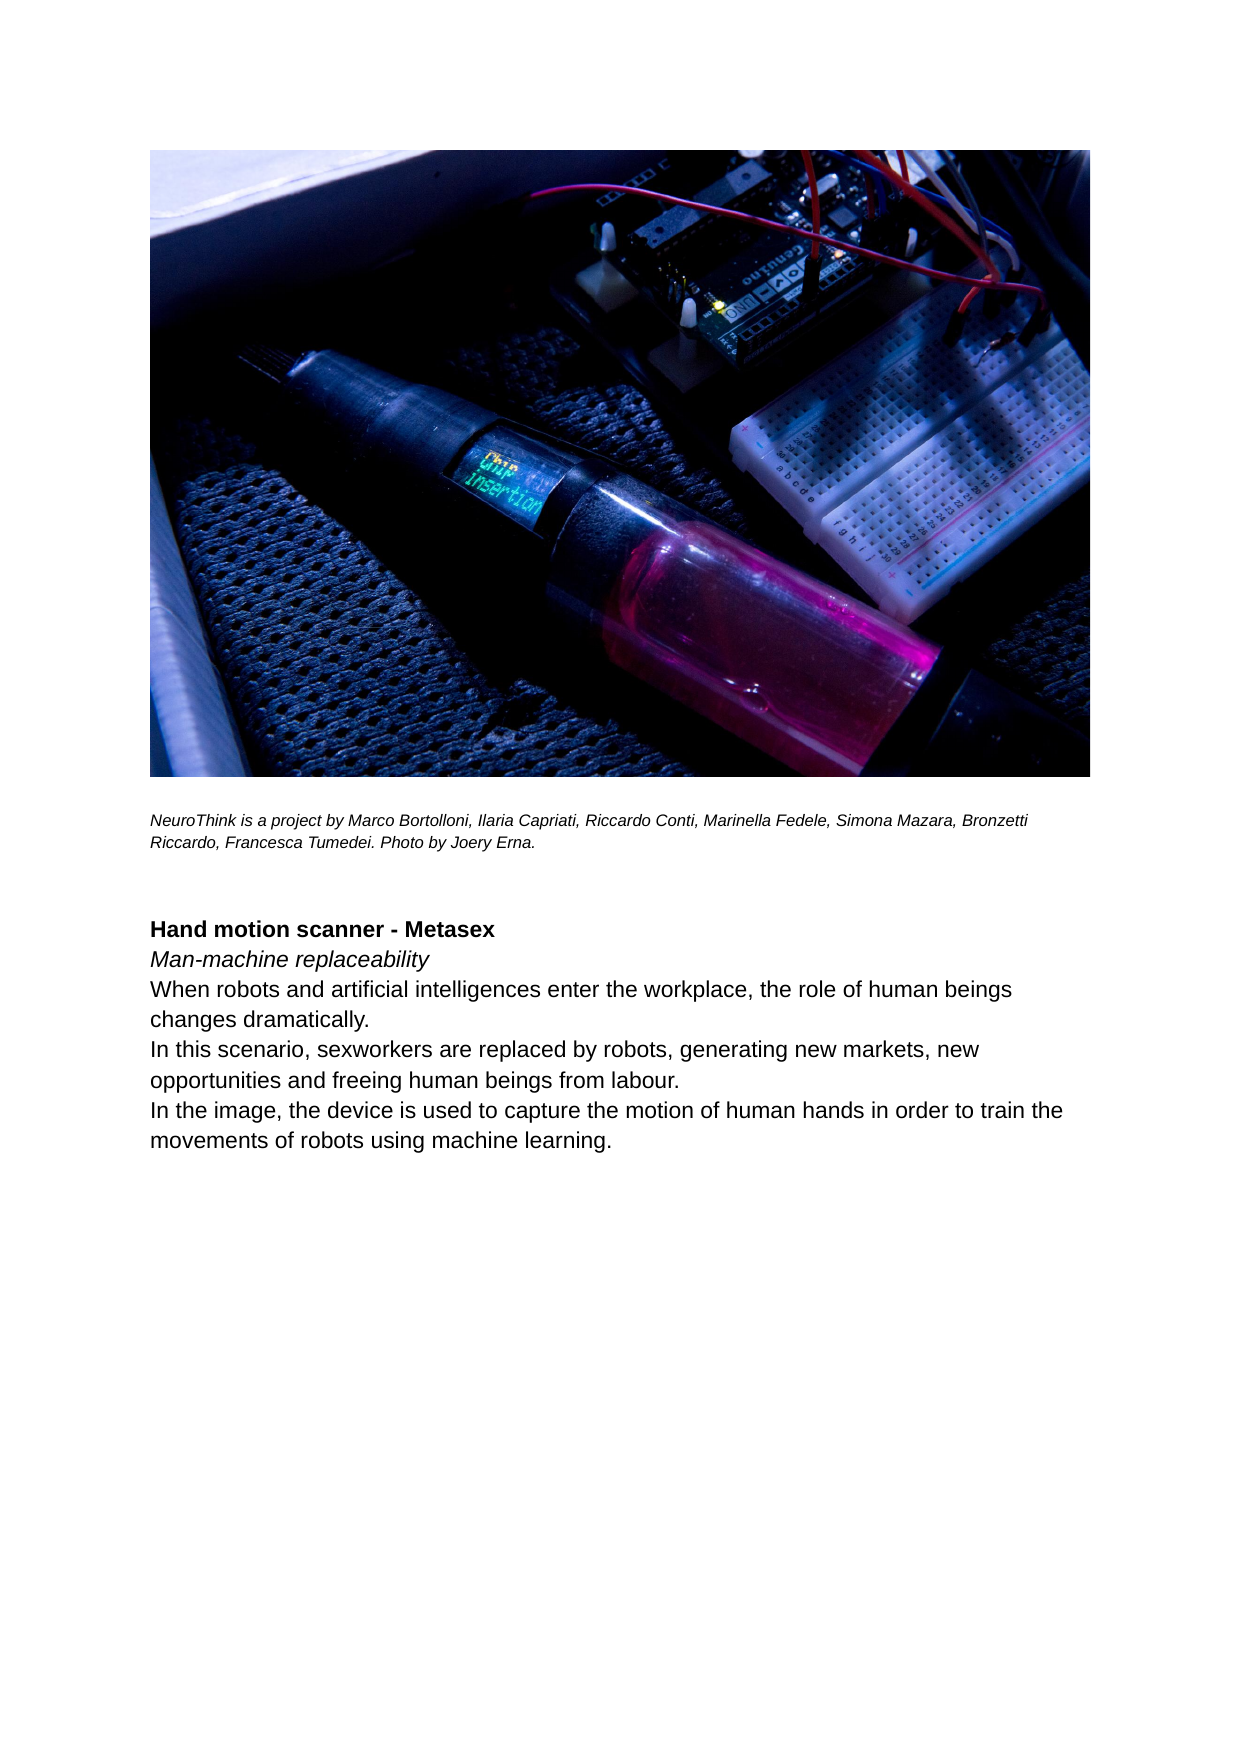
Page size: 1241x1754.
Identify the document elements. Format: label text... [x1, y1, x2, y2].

text Hand motion scanner - Metasex [150, 916, 1090, 942]
text When robots and artificial intelligences enter the workplace, the role of human beings changes dramatically. [150, 976, 1090, 1032]
picture [150, 150, 1091, 777]
text NeuroThink is a project by Marco Bortolloni, Ilaria Capriati, Riccardo Conti, Marinella Fedele, Simona Mazara, Bronzetti Riccardo, Francesca Tumedei. Photo by Joery Erna. [150, 811, 1090, 852]
text Man-machine replaceability [150, 946, 1090, 972]
text In this scenario, sexworkers are replaced by robots, generating new markets, new opportunities and freeing human beings from labour. [150, 1036, 1090, 1093]
text In the image, the device is used to capture the motion of human hands in order to train the movements of robots using machine learning. [150, 1097, 1090, 1153]
